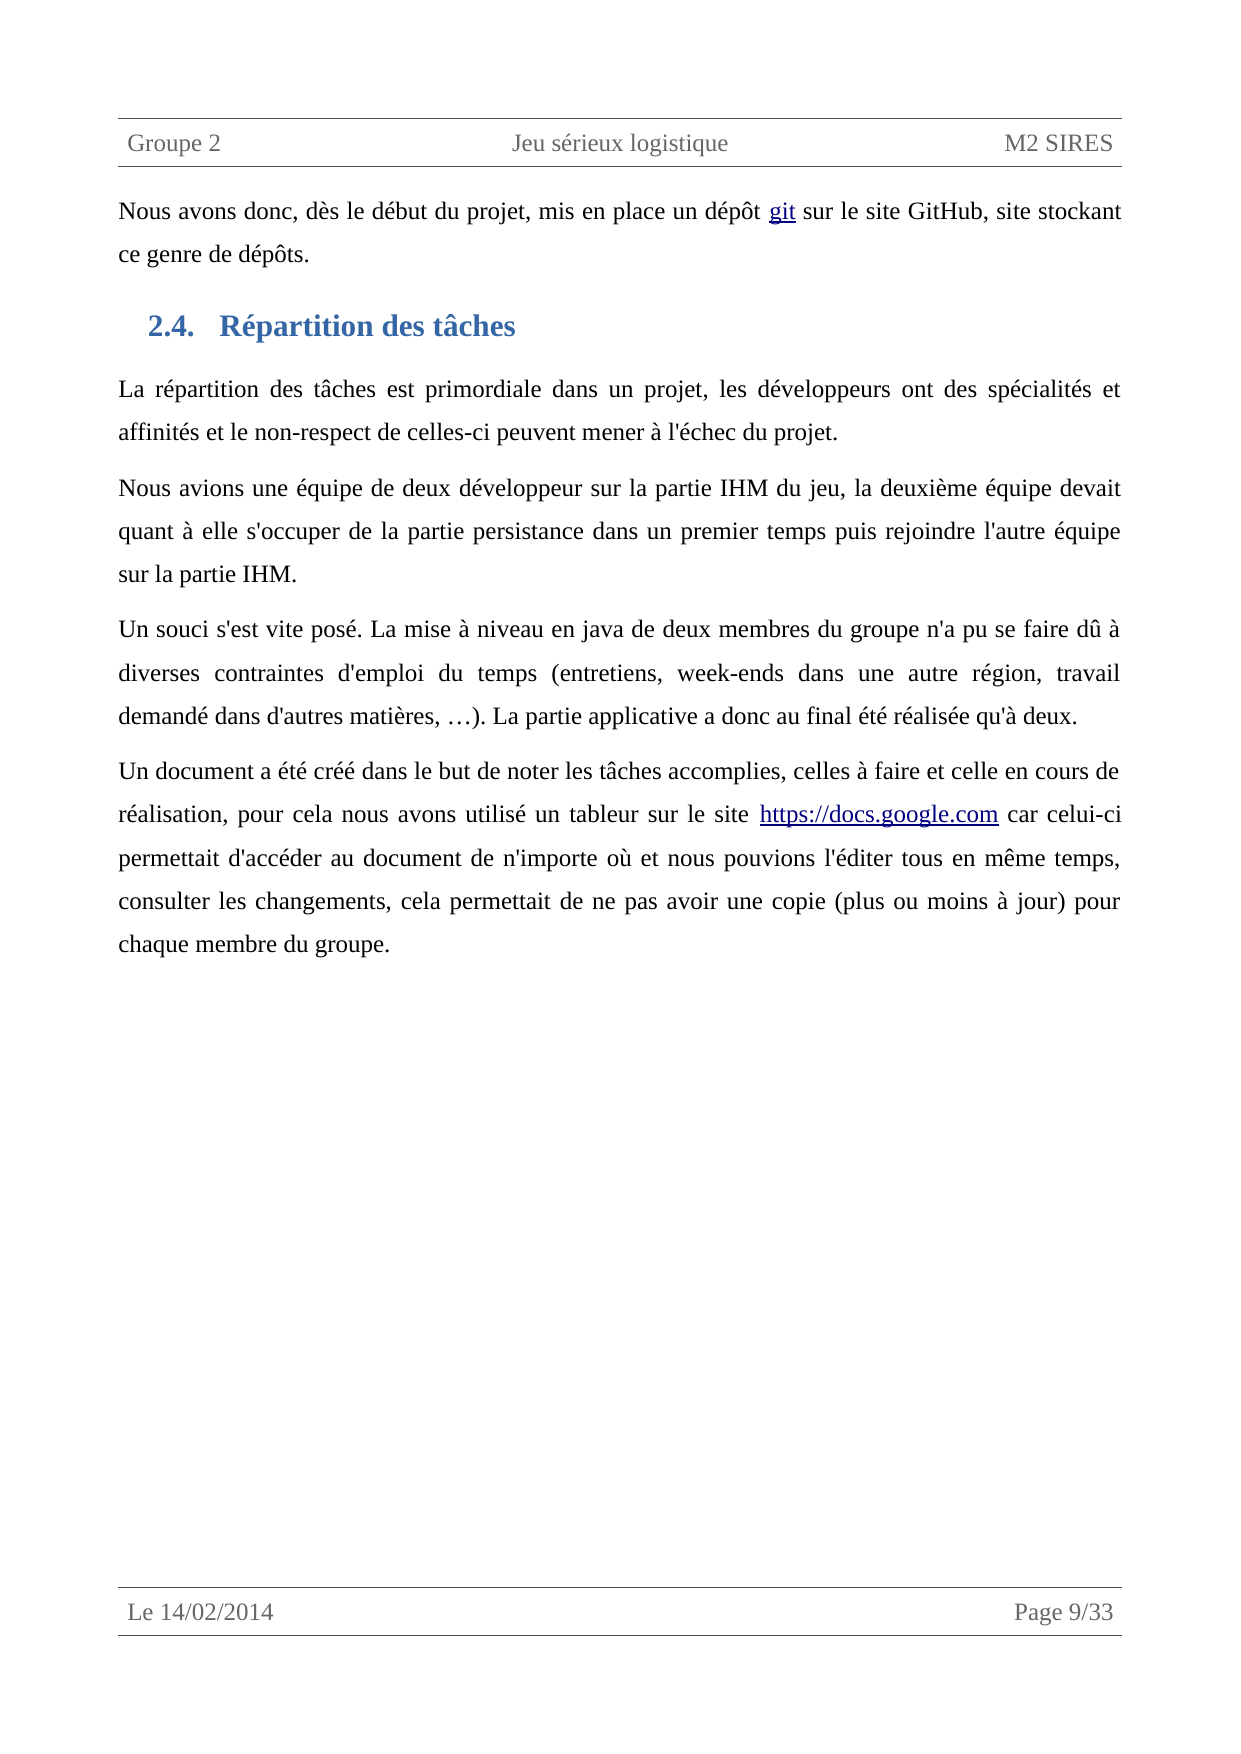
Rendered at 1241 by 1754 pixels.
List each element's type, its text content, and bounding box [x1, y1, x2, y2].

text La répartition des tâches est primordiale dans un projet, les développeurs ont des spécialités et affinités et le non-respect de celles-ci peuvent mener à l'échec du projet. [118, 374, 1122, 446]
text Un souci s'est vite posé. La mise à niveau en java de deux membres du groupe n'a pu se faire dû à diverses contraintes d'emploi du temps (entretiens, week-ends dans une autre région, travail demandé dans d'autres matières, …). La partie applicative a donc au final été réalisée qu'à deux. [118, 614, 1122, 729]
subtitle Répartition des tâches [145, 308, 1122, 343]
text Nous avons donc, dès le début du projet, mis en place un dépôt git sur le site GitHub, site stockant ce genre de dépôts. [118, 196, 1122, 268]
text Nous avions une équipe de deux développeur sur la partie IHM du jeu, la deuxième équipe devait quant à elle s'occuper de la partie persistance dans un premier temps puis rejoindre l'autre équipe sur la partie IHM. [118, 473, 1122, 588]
text Un document a été créé dans le but de noter les tâches accomplies, celles à faire et celle en cours de réalisation, pour cela nous avons utilisé un tableur sur le site https://docs.google.com car celui-ci permettait d'accéder au document de n'importe où et nous pouvions l'éditer tous en même temps, consulter les changements, cela permettait de ne pas avoir une copie (plus ou moins à jour) pour chaque membre du groupe. [118, 756, 1122, 958]
